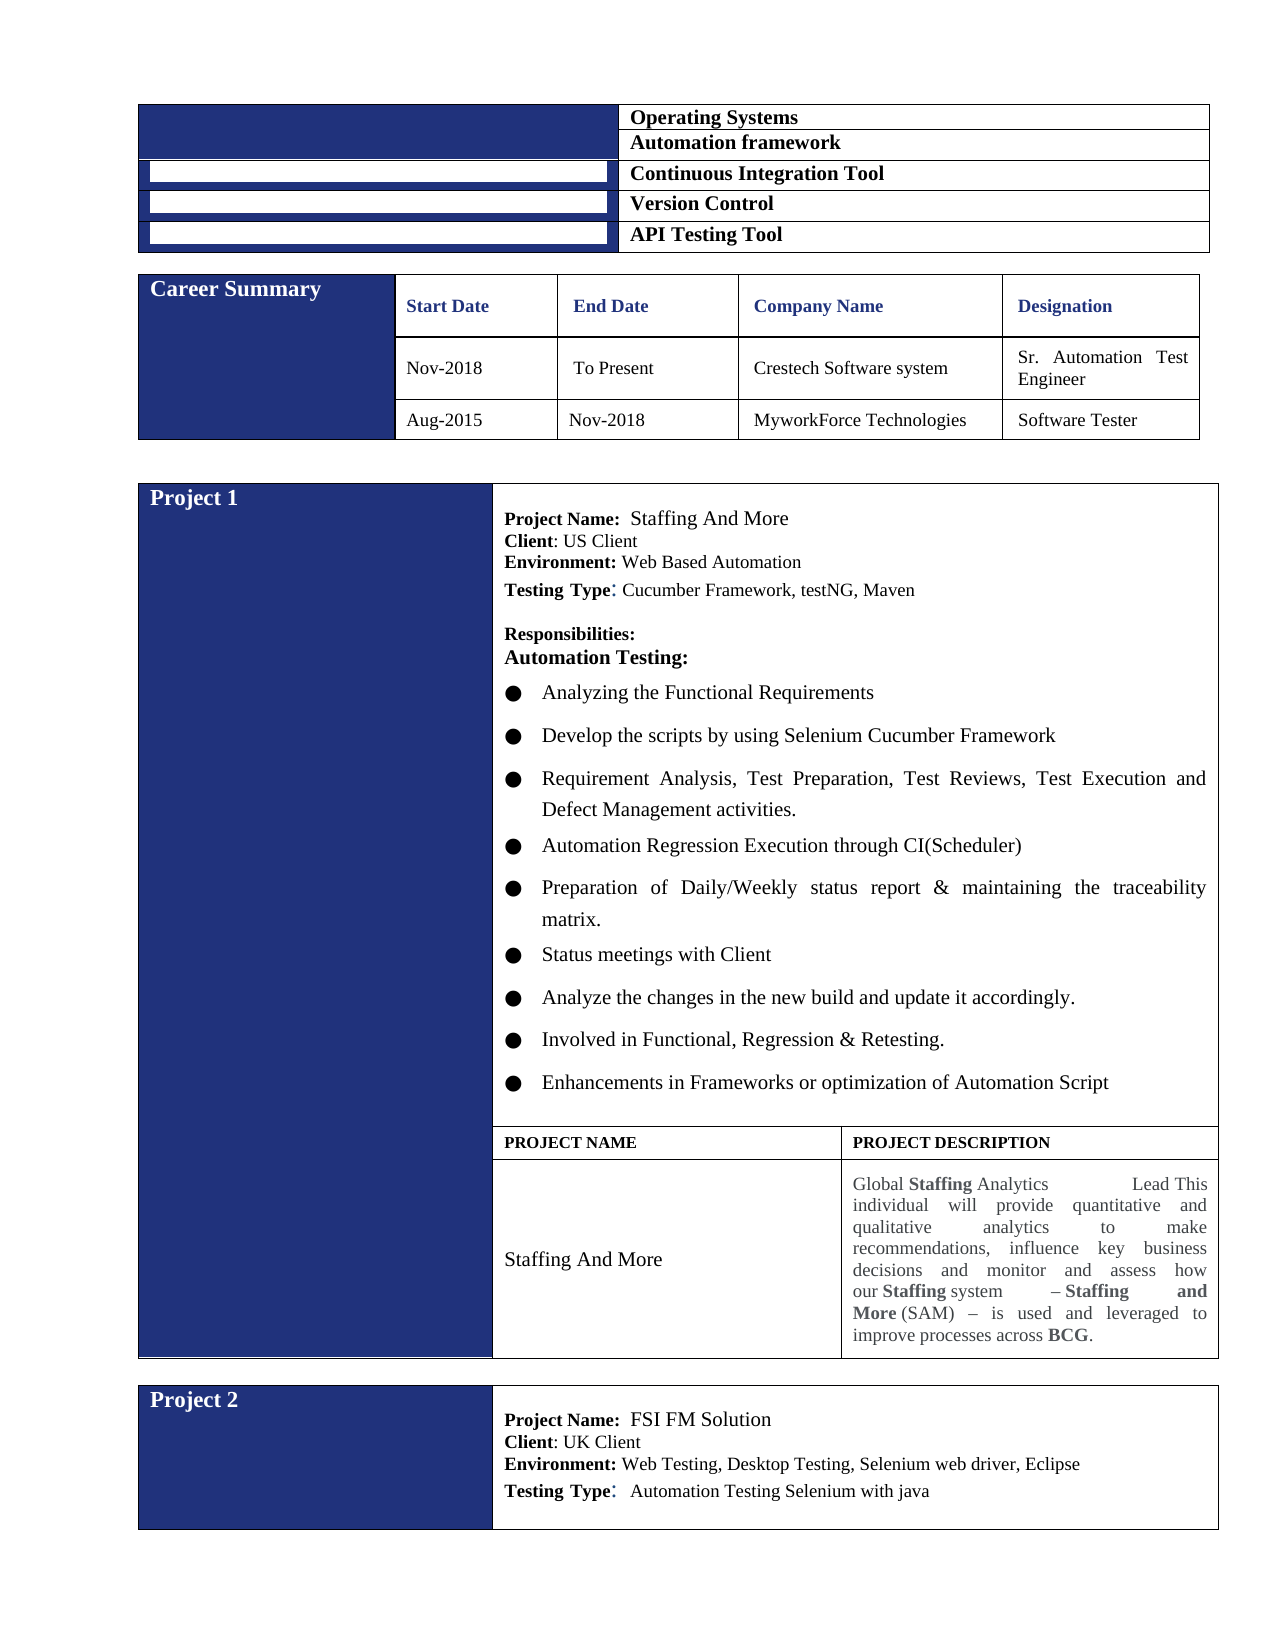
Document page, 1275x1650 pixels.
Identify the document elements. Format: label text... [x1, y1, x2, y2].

table_cell API Testing Tool [619, 222, 1209, 252]
table_header End Date [558, 275, 738, 336]
table_header Designation [1003, 275, 1199, 336]
table_cell To Present [558, 338, 738, 398]
table_header Career Summary [139, 275, 394, 439]
table_cell [139, 222, 618, 252]
table_header Company Name [739, 275, 1002, 336]
table_header Project Name: Staffing And More Client: US Client Environment: Web Based Automation Testing Type: Cucumber Framework, testNG, Maven Responsibilities: Automation Testing: Analyzing the Functional Requirements Develop the scripts by using Selenium Cucumber Framework Requirement Analysis, Test Preparation, Test Reviews, Test Execution and Defect Management activities. Automation Regression Execution through CI(Scheduler) Preparation of Daily/Weekly status report & maintaining the traceability matrix. Status meetings with Client Analyze the changes in the new build and update it accordingly. Involved in Functional, Regression & Retesting. Enhancements in Frameworks or optimization of Automation Script [493, 484, 1218, 1126]
table_cell Sr. Automation Test Engineer [1003, 338, 1199, 398]
table_cell [139, 191, 618, 221]
table_cell [139, 161, 618, 190]
table_cell Nov-2018 [396, 338, 557, 398]
table_cell Operating Systems [619, 105, 1209, 129]
table_header Project Name: FSI FM Solution Client: UK Client Environment: Web Testing, Desktop Testing, Selenium web driver, Eclipse Testing Type: Automation Testing Selenium with java [493, 1386, 1218, 1529]
table_header Start Date [396, 275, 557, 336]
table_cell Staffing And More [493, 1160, 841, 1357]
table_cell Crestech Software system [739, 338, 1002, 398]
table_cell PROJECT NAME [493, 1127, 841, 1159]
table_cell Automation framework [619, 130, 1209, 159]
table_cell [139, 105, 618, 159]
table_cell MyworkForce Technologies [739, 400, 1002, 439]
table_cell PROJECT DESCRIPTION [842, 1127, 1218, 1159]
table_cell Software Tester [1003, 400, 1199, 439]
table_cell Version Control [619, 191, 1209, 221]
table_cell Global Staffing Analytics Lead This individual will provide quantitative and qualitative analytics to make recommendations, influence key business decisions and monitor and assess how our Staffing system – Staffing and More (SAM) – is used and leveraged to improve processes across BCG. [842, 1160, 1218, 1357]
table_cell Aug-2015 [396, 400, 557, 439]
table_header Project 2 [139, 1386, 492, 1529]
table_header Project 1 [139, 484, 492, 1357]
table_cell Continuous Integration Tool [619, 161, 1209, 190]
table_cell Nov-2018 [558, 400, 738, 439]
